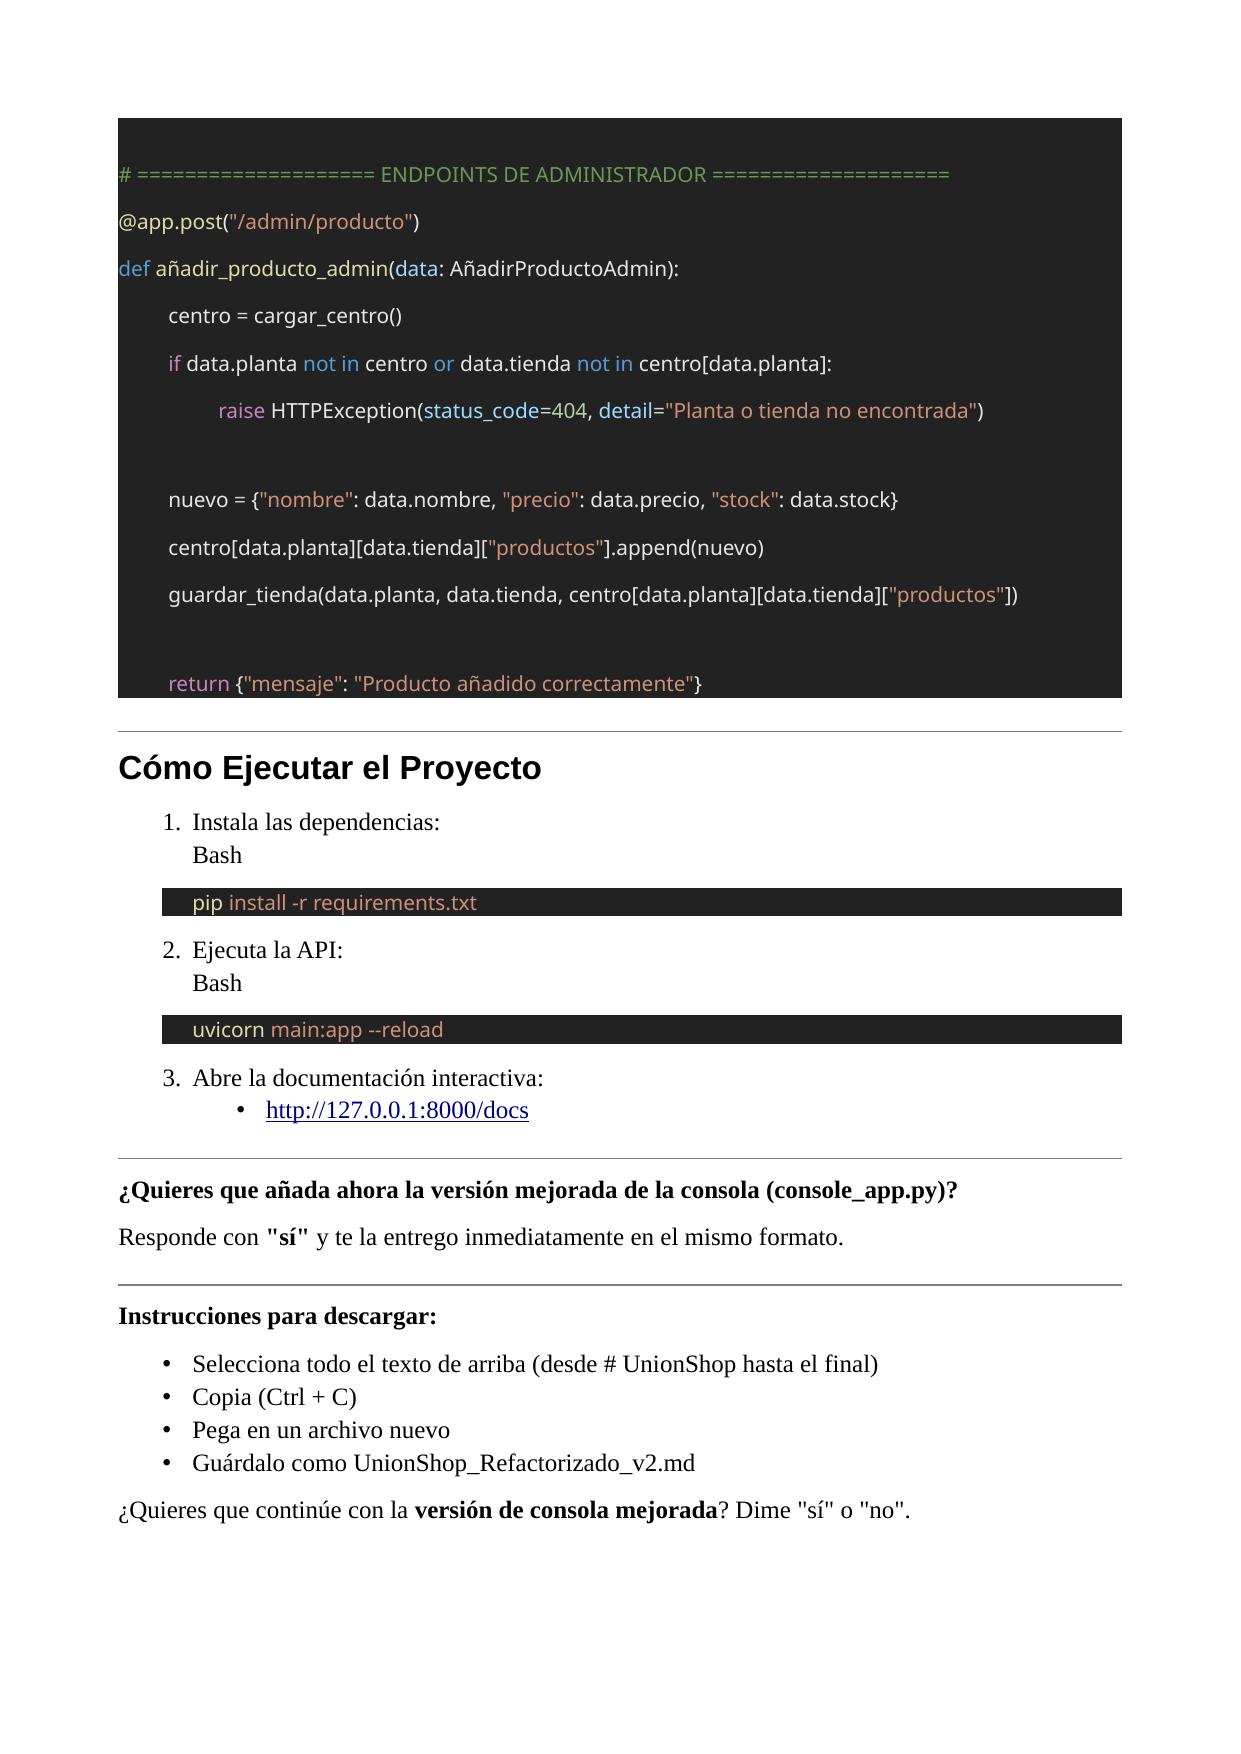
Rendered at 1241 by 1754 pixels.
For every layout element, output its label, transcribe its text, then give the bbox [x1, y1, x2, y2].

subtitle Cómo Ejecutar el Proyecto [118, 748, 1122, 787]
text return {"mensaje": "Producto añadido correctamente"} [118, 669, 1122, 698]
list pip install -r requirements.txt [162, 888, 1122, 916]
text centro[data.planta][data.tienda]["productos"].append(nuevo) [118, 533, 1122, 561]
list http://127.0.0.1:8000/docs [236, 1096, 1122, 1124]
text guardar_tienda(data.planta, data.tienda, centro[data.planta][data.tienda]["productos"]) [118, 580, 1122, 609]
list Ejecuta la API: [162, 935, 1122, 963]
text nuevo = {"nombre": data.nombre, "precio": data.precio, "stock": data.stock} [118, 485, 1122, 514]
text raise HTTPException(status_code=404, detail="Planta o tienda no encontrada") [118, 396, 1122, 425]
list Bash [162, 968, 1122, 997]
text ¿Quieres que añada ahora la versión mejorada de la consola (console_app.py)? [118, 1175, 1122, 1203]
text Responde con "sí" y te la entrego inmediatamente en el mismo formato. [118, 1222, 1122, 1251]
list Instala las dependencias: [162, 807, 1122, 836]
list Selecciona todo el texto de arriba (desde # UnionShop hasta el final) [162, 1349, 1122, 1378]
list Copia (Ctrl + C) [162, 1382, 1122, 1411]
list Pega en un archivo nuevo [162, 1415, 1122, 1444]
list Abre la documentación interactiva: [162, 1063, 1122, 1091]
text # ==================== ENDPOINTS DE ADMINISTRADOR ==================== [118, 160, 1122, 188]
text ¿Quieres que continúe con la versión de consola mejorada? Dime "sí" o "no". [118, 1496, 1122, 1524]
text Instrucciones para descargar: [118, 1301, 1122, 1330]
list Bash [162, 840, 1122, 869]
text def añadir_producto_admin(data: AñadirProductoAdmin): [118, 254, 1122, 283]
text centro = cargar_centro() [118, 301, 1122, 330]
list uvicorn main:app --reload [162, 1015, 1122, 1044]
text if data.planta not in centro or data.tienda not in centro[data.planta]: [118, 349, 1122, 377]
text @app.post("/admin/producto") [118, 207, 1122, 236]
list Guárdalo como UnionShop_Refactorizado_v2.md [162, 1448, 1122, 1477]
